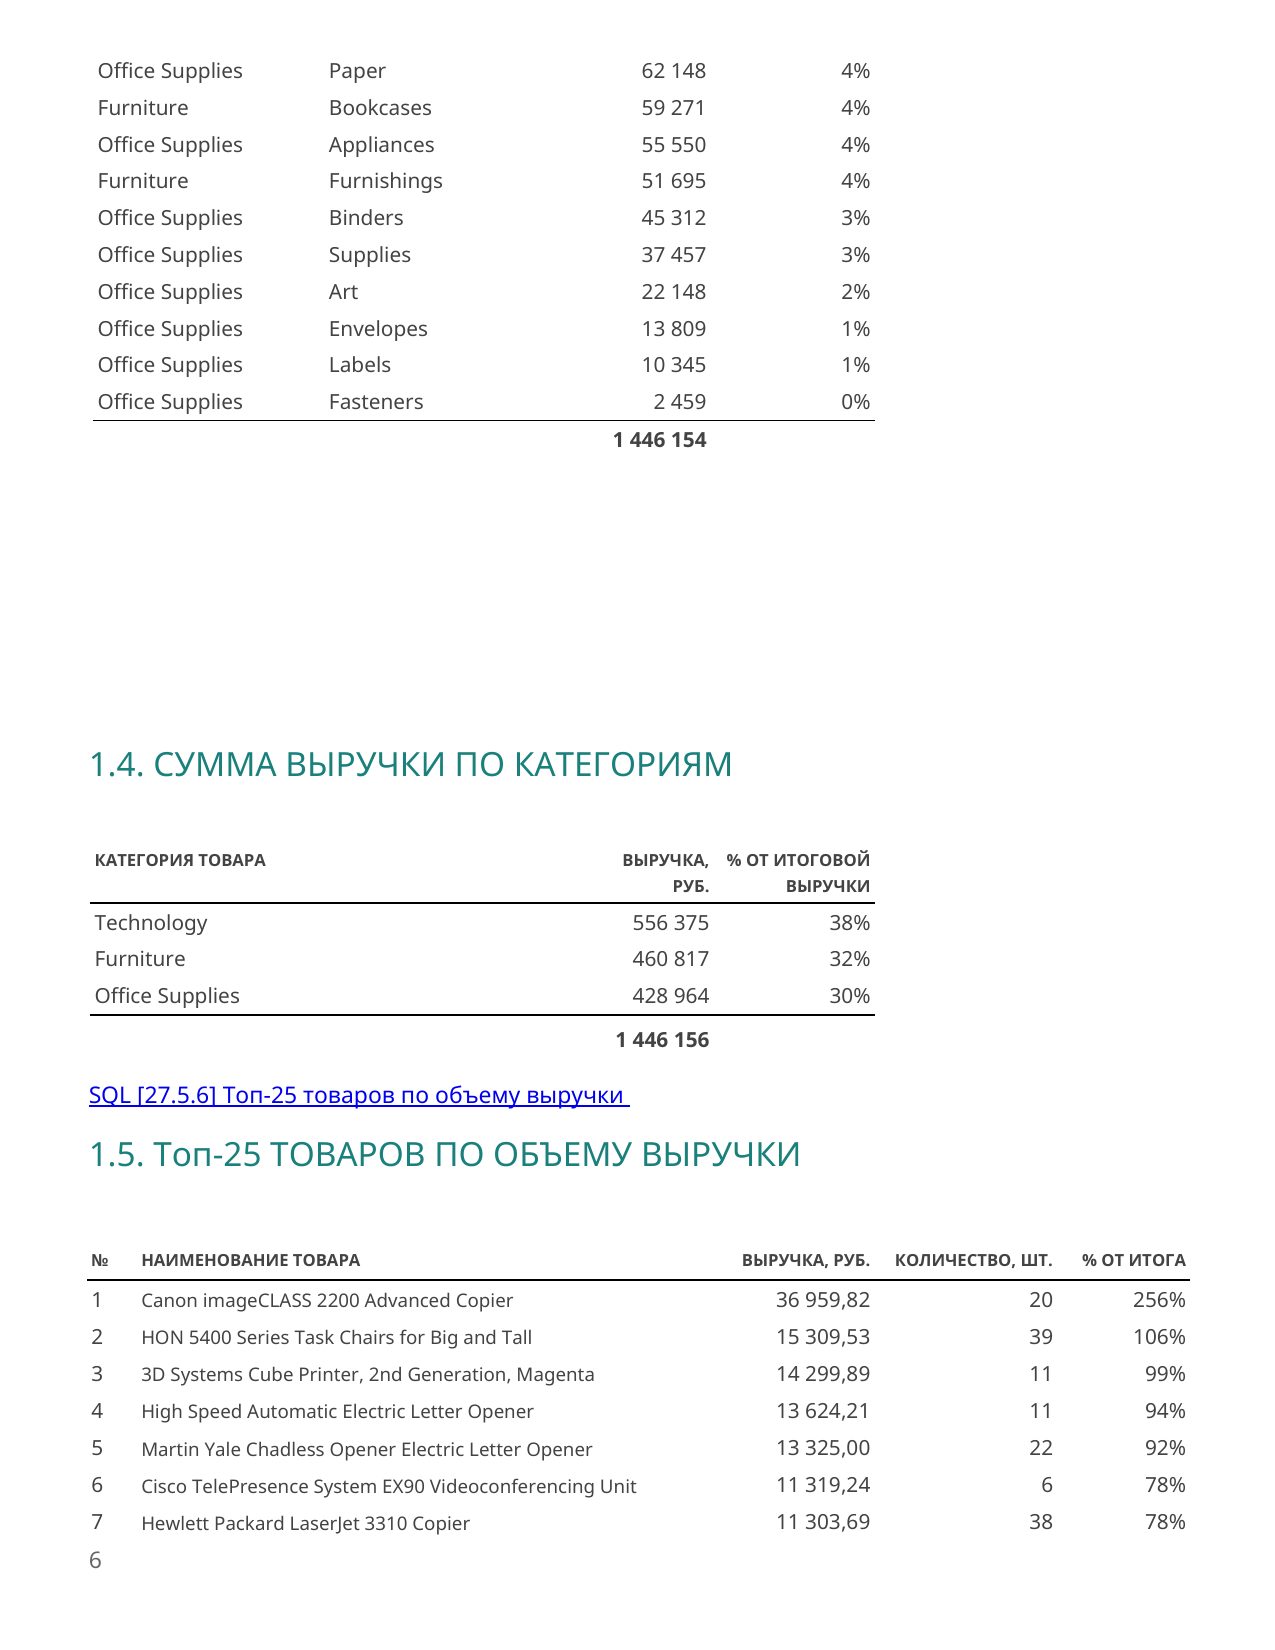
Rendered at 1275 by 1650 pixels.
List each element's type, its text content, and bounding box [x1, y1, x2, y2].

table_cell Supplies [325, 236, 582, 273]
table_cell Labels [325, 346, 582, 383]
table_cell Paper [325, 52, 582, 89]
table_header ВЫРУЧКА, РУБ. [713, 1245, 874, 1279]
table_cell 106% [1057, 1317, 1190, 1354]
table_cell Furniture [90, 940, 592, 977]
table_cell 3% [710, 236, 874, 273]
table_cell [710, 421, 874, 458]
table_cell [714, 1016, 874, 1058]
table_cell Office Supplies [93, 236, 324, 273]
table_cell 4% [710, 126, 874, 162]
table_cell Hewlett Packard LaserJet 3310 Copier [137, 1503, 713, 1540]
table_cell 22 [874, 1429, 1057, 1466]
table_cell Canon imageCLASS 2200 Advanced Copier [137, 1281, 713, 1317]
table_cell 2% [710, 273, 874, 309]
table_cell Office Supplies [93, 383, 324, 420]
table_cell Cisco TelePresence System EX90 Videoconferencing Unit [137, 1466, 713, 1503]
table_cell Office Supplies [90, 977, 592, 1014]
table_cell Furnishings [325, 163, 582, 199]
text SQL [27.5.6] Топ-25 товаров по объему выручки [88, 1079, 1196, 1110]
table_header НАИМЕНОВАНИЕ ТОВАРА [137, 1245, 713, 1279]
table_cell 256% [1057, 1281, 1190, 1317]
table_cell 92% [1057, 1429, 1190, 1466]
table_cell 45 312 [582, 199, 710, 236]
table_cell [90, 1016, 592, 1058]
table_cell 94% [1057, 1391, 1190, 1428]
table_cell 6 [874, 1466, 1057, 1503]
table_cell 13 624,21 [713, 1391, 874, 1428]
table_cell Envelopes [325, 310, 582, 346]
table_cell Office Supplies [93, 199, 324, 236]
table_cell 62 148 [582, 52, 710, 89]
table_cell 22 148 [582, 273, 710, 309]
table_cell Office Supplies [93, 126, 324, 162]
table_cell 3D Systems Cube Printer, 2nd Generation, Magenta [137, 1354, 713, 1391]
table_header % ОТ ИТОГОВОЙ ВЫРУЧКИ [714, 845, 874, 902]
table_cell 1% [710, 346, 874, 383]
table_cell 55 550 [582, 126, 710, 162]
table_cell 38 [874, 1503, 1057, 1540]
table_cell Office Supplies [93, 310, 324, 346]
table_cell 3% [710, 199, 874, 236]
table_cell 2 459 [582, 383, 710, 420]
table_cell 5 [87, 1429, 137, 1466]
table_cell Technology [90, 904, 592, 940]
table_cell 10 345 [582, 346, 710, 383]
table_cell 1 446 154 [582, 421, 710, 458]
table_cell 99% [1057, 1354, 1190, 1391]
table_cell Office Supplies [93, 346, 324, 383]
table_cell 4 [87, 1391, 137, 1428]
table_header ВЫРУЧКА, РУБ. [592, 845, 713, 902]
table_cell 20 [874, 1281, 1057, 1317]
table_cell Martin Yale Chadless Opener Electric Letter Opener [137, 1429, 713, 1466]
table_cell 7 [87, 1503, 137, 1540]
table_cell Binders [325, 199, 582, 236]
table_cell 0% [710, 383, 874, 420]
table_header % ОТ ИТОГА [1057, 1245, 1190, 1279]
table_cell Bookcases [325, 89, 582, 126]
table_cell 38% [714, 904, 874, 940]
table_cell 13 809 [582, 310, 710, 346]
table_cell 14 299,89 [713, 1354, 874, 1391]
table_cell 32% [714, 940, 874, 977]
table_header № [87, 1245, 137, 1279]
table_cell 1 [87, 1281, 137, 1317]
table_cell 6 [87, 1466, 137, 1503]
table_cell Office Supplies [93, 273, 324, 309]
table_cell Art [325, 273, 582, 309]
table_cell 11 [874, 1391, 1057, 1428]
table_cell 460 817 [592, 940, 713, 977]
table_cell 78% [1057, 1466, 1190, 1503]
table_cell Furniture [93, 89, 324, 126]
table_cell 3 [87, 1354, 137, 1391]
table_cell Appliances [325, 126, 582, 162]
table_cell 11 319,24 [713, 1466, 874, 1503]
table_cell 556 375 [592, 904, 713, 940]
table_cell Furniture [93, 163, 324, 199]
table_cell Fasteners [325, 383, 582, 420]
table_cell Office Supplies [93, 52, 324, 89]
table_cell 39 [874, 1317, 1057, 1354]
text 1.5. Топ-25 ТОВАРОВ ПО ОБЪЕМУ ВЫРУЧКИ [88, 1131, 1196, 1176]
table_cell 15 309,53 [713, 1317, 874, 1354]
table_cell 4% [710, 163, 874, 199]
table_cell 78% [1057, 1503, 1190, 1540]
table_cell 2 [87, 1317, 137, 1354]
table_cell HON 5400 Series Task Chairs for Big and Tall [137, 1317, 713, 1354]
text 1.4. СУММА ВЫРУЧКИ ПО КАТЕГОРИЯМ [88, 741, 1196, 786]
table_cell 4% [710, 52, 874, 89]
table_header КОЛИЧЕСТВО, ШТ. [874, 1245, 1057, 1279]
table_cell 37 457 [582, 236, 710, 273]
table_cell 1% [710, 310, 874, 346]
table_cell 36 959,82 [713, 1281, 874, 1317]
table_cell [325, 421, 582, 458]
table_cell 428 964 [592, 977, 713, 1014]
table_cell 11 [874, 1354, 1057, 1391]
table_cell 4% [710, 89, 874, 126]
table_cell High Speed Automatic Electric Letter Opener [137, 1391, 713, 1428]
table_cell 13 325,00 [713, 1429, 874, 1466]
table_cell [93, 421, 324, 458]
table_cell 1 446 156 [592, 1016, 713, 1058]
table_cell 51 695 [582, 163, 710, 199]
table_cell 30% [714, 977, 874, 1014]
table_cell 59 271 [582, 89, 710, 126]
table_header КАТЕГОРИЯ ТОВАРА [90, 845, 592, 902]
table_cell 11 303,69 [713, 1503, 874, 1540]
